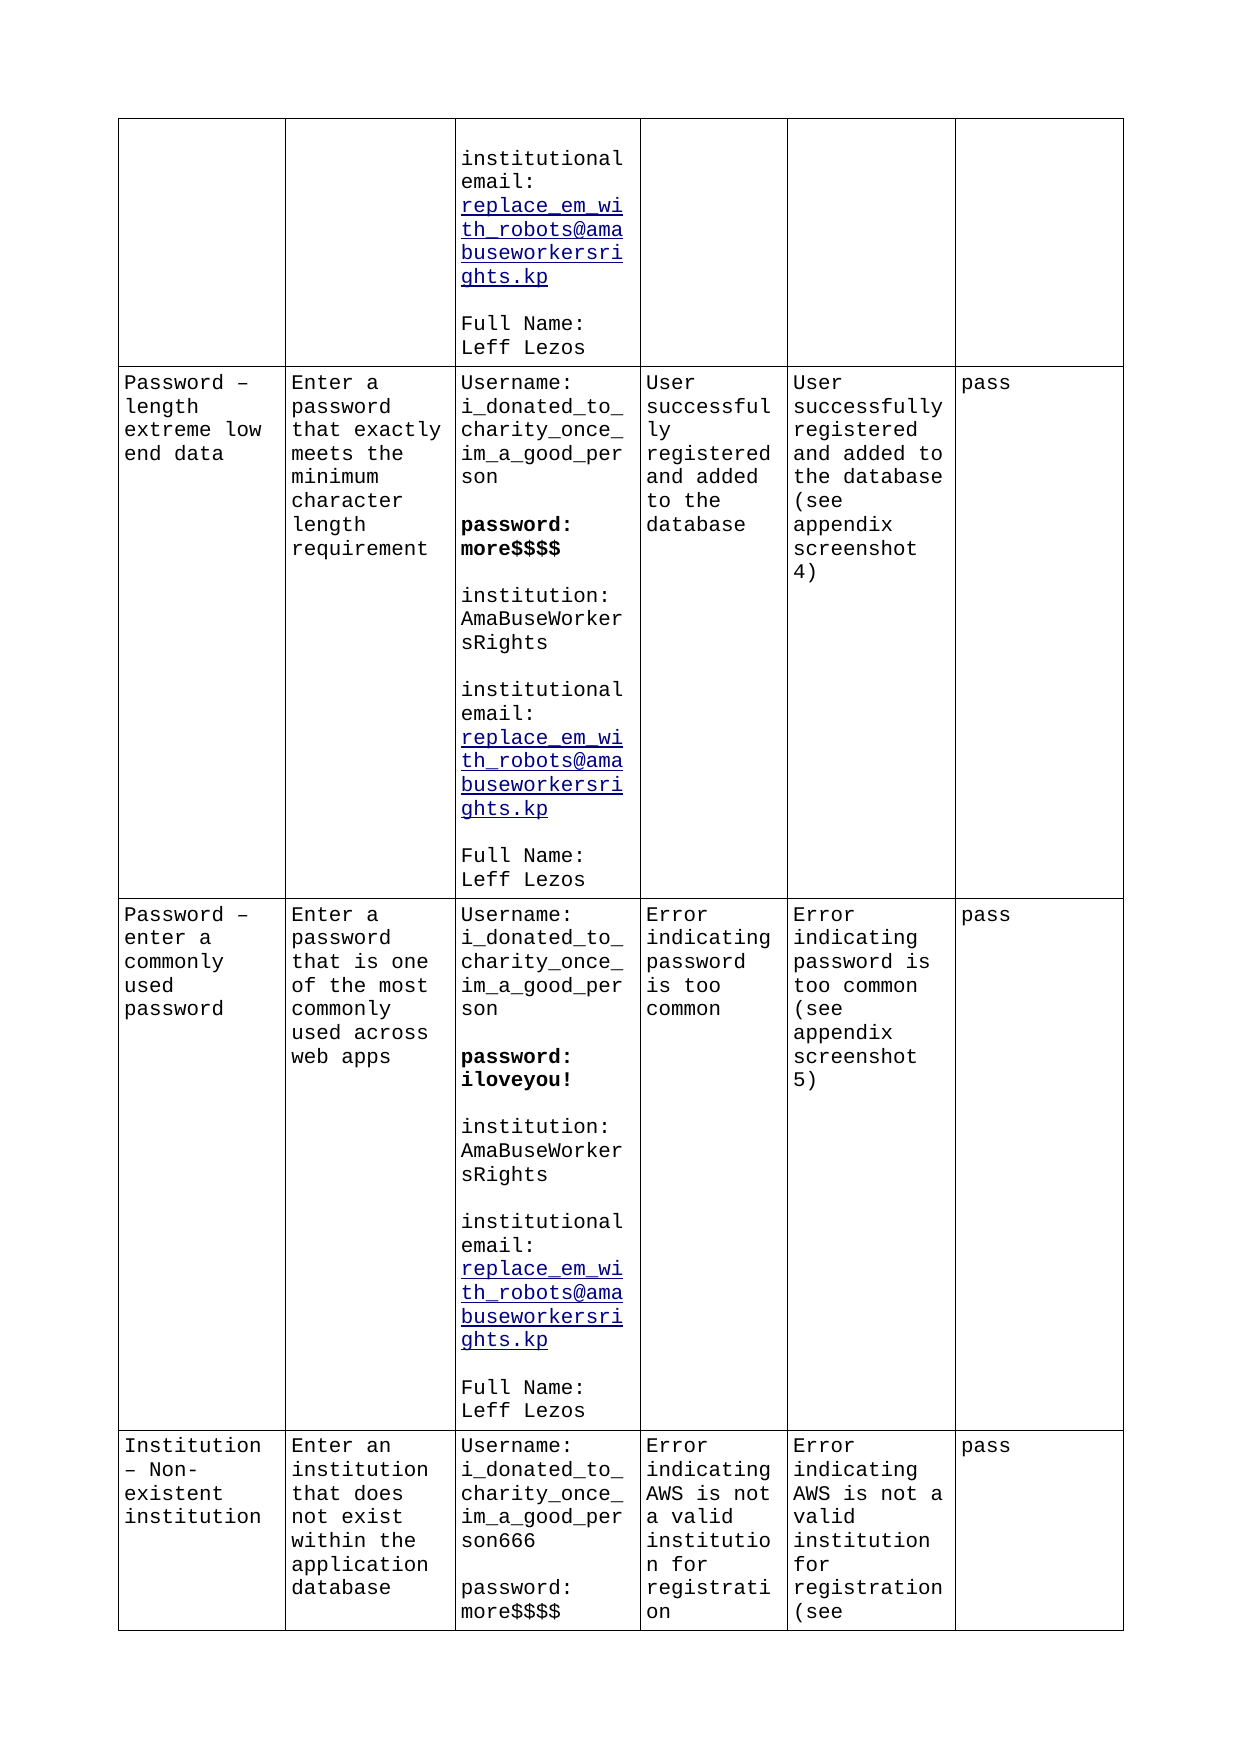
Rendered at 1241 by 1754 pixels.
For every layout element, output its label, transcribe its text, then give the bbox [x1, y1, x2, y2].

table_cell Institution – Non-existent institution [119, 1431, 285, 1630]
table_cell institutional email: replace_em_with_robots@amabuseworkersrights.kp Full Name: Leff Lezos [456, 119, 640, 366]
table_cell Password – enter a commonly used password [119, 899, 285, 1430]
table_cell [286, 119, 455, 366]
table_cell Error indicating AWS is not a valid institution for registration [641, 1431, 787, 1630]
table_cell Error indicating AWS is not a valid institution for registration (see [788, 1431, 955, 1630]
table_cell [956, 119, 1123, 366]
table_cell pass [956, 899, 1123, 1430]
table_cell pass [956, 367, 1123, 898]
table_cell User successfully registered and added to the database [641, 367, 787, 898]
table_cell [119, 119, 285, 366]
table_cell [641, 119, 787, 366]
table_cell pass [956, 1431, 1123, 1630]
table_cell Enter a password that is one of the most commonly used across web apps [286, 899, 455, 1430]
table_cell Enter a password that exactly meets the minimum character length requirement [286, 367, 455, 898]
table_cell [788, 119, 955, 366]
table_cell Username: i_donated_to_charity_once_im_a_good_person666 password: more$$$$ [456, 1431, 640, 1630]
table_cell Username: i_donated_to_charity_once_im_a_good_person password: more$$$$ institution: AmaBuseWorkersRights institutional email: replace_em_with_robots@amabuseworkersrights.kp Full Name: Leff Lezos [456, 367, 640, 898]
table_cell Password – length extreme low end data [119, 367, 285, 898]
table_cell Error indicating password is too common (see appendix screenshot 5) [788, 899, 955, 1430]
table_cell Enter an institution that does not exist within the application database [286, 1431, 455, 1630]
table_cell User successfully registered and added to the database (see appendix screenshot 4) [788, 367, 955, 898]
table_cell Error indicating password is too common [641, 899, 787, 1430]
table_cell Username: i_donated_to_charity_once_im_a_good_person password: iloveyou! institution: AmaBuseWorkersRights institutional email: replace_em_with_robots@amabuseworkersrights.kp Full Name: Leff Lezos [456, 899, 640, 1430]
